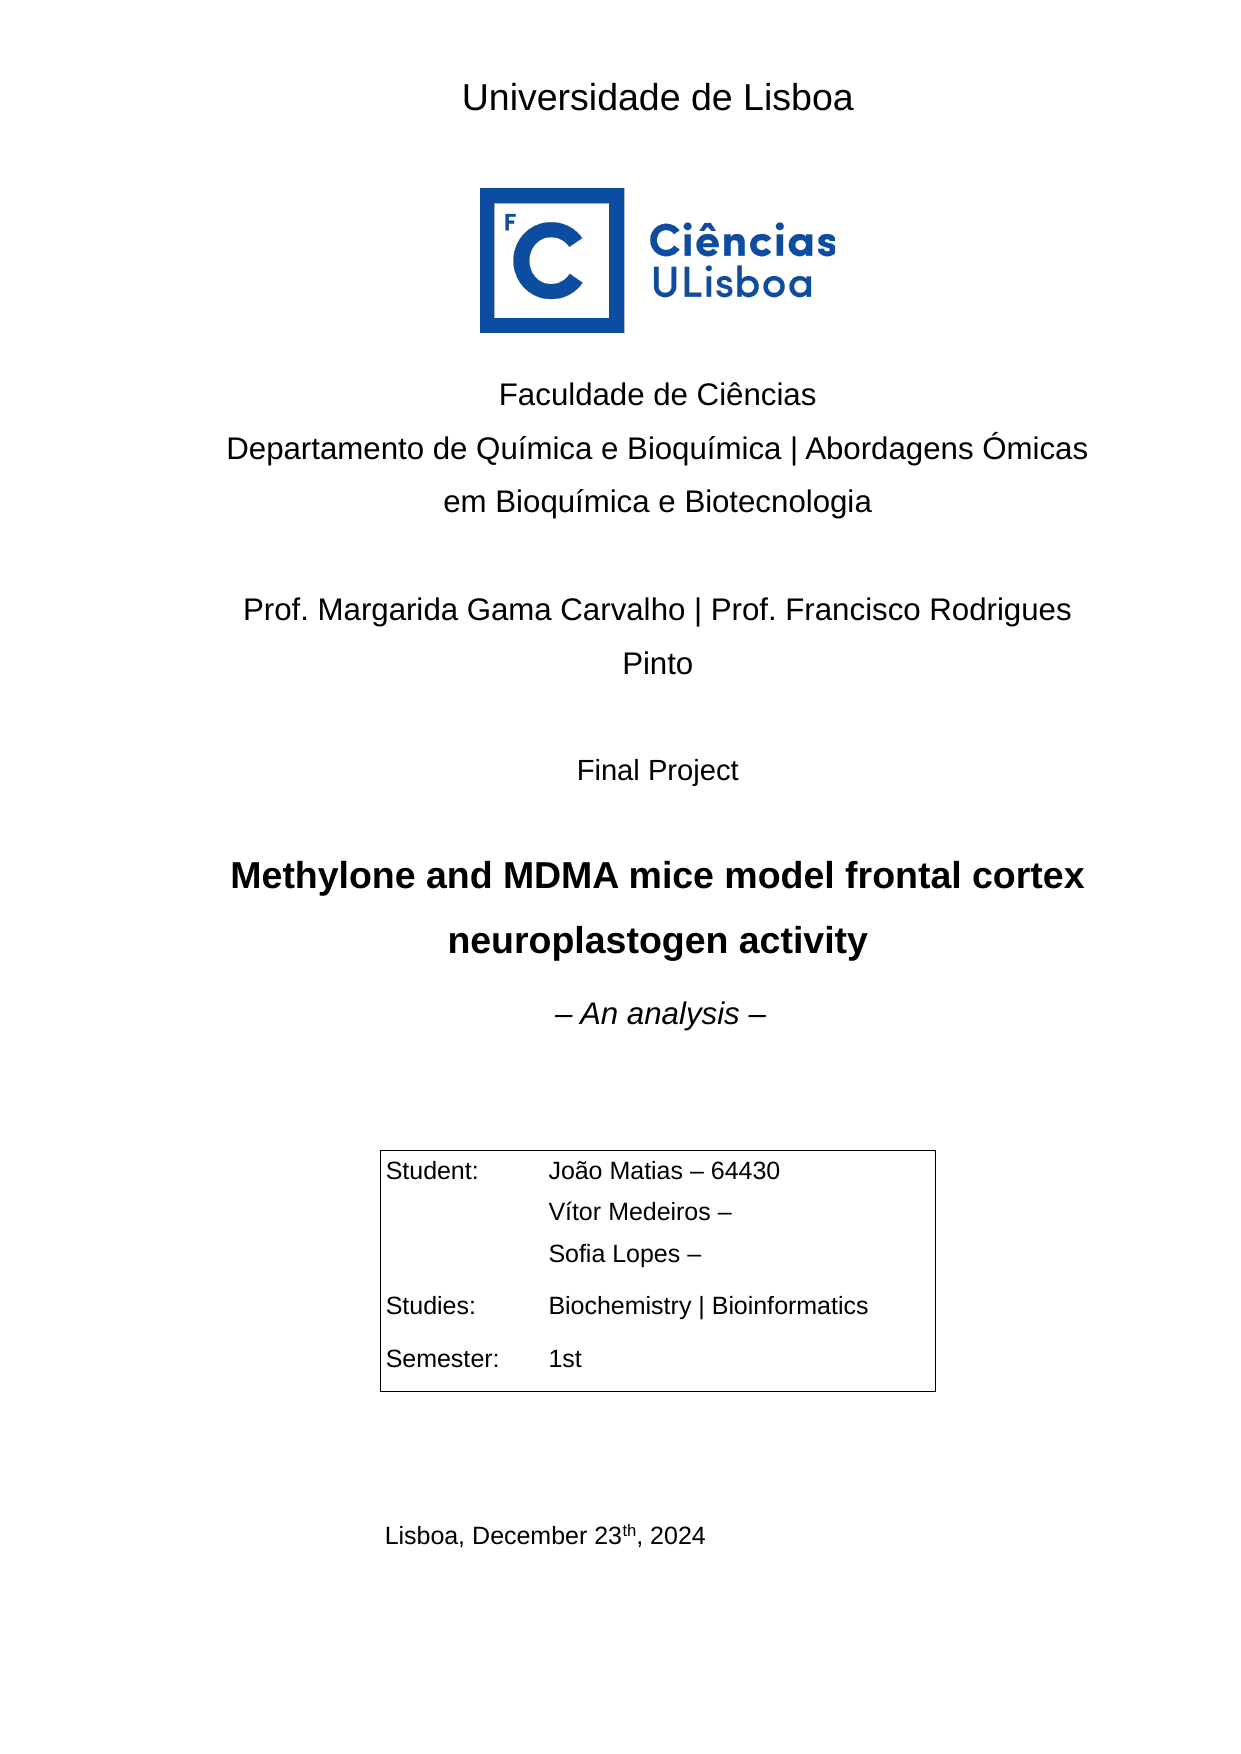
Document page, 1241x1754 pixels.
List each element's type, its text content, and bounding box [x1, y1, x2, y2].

table_cell Semester: [381, 1338, 543, 1391]
text Final Project [225, 753, 1090, 786]
text Methylone and MDMA mice model frontal cortex neuroplastogen activity [225, 853, 1090, 961]
text Prof. Margarida Gama Carvalho | Prof. Francisco Rodrigues Pinto [225, 591, 1090, 681]
text Departamento de Química e Bioquímica | Abordagens Ómicas em Bioquímica e Biotecnologia [225, 430, 1090, 519]
text Faculdade de Ciências [225, 376, 1090, 412]
table_cell 1st [543, 1338, 935, 1391]
table_cell Studies: [381, 1286, 543, 1338]
table_header Student: [381, 1151, 543, 1286]
text Lisboa, December 23th, 2024 [384, 1521, 1090, 1549]
table_header João Matias – 64430 Vítor Medeiros – Sofia Lopes – [543, 1151, 935, 1286]
table_cell Biochemistry | Bioinformatics [543, 1286, 935, 1338]
text Universidade de Lisboa [225, 75, 1090, 118]
text – An analysis – [225, 995, 1090, 1031]
